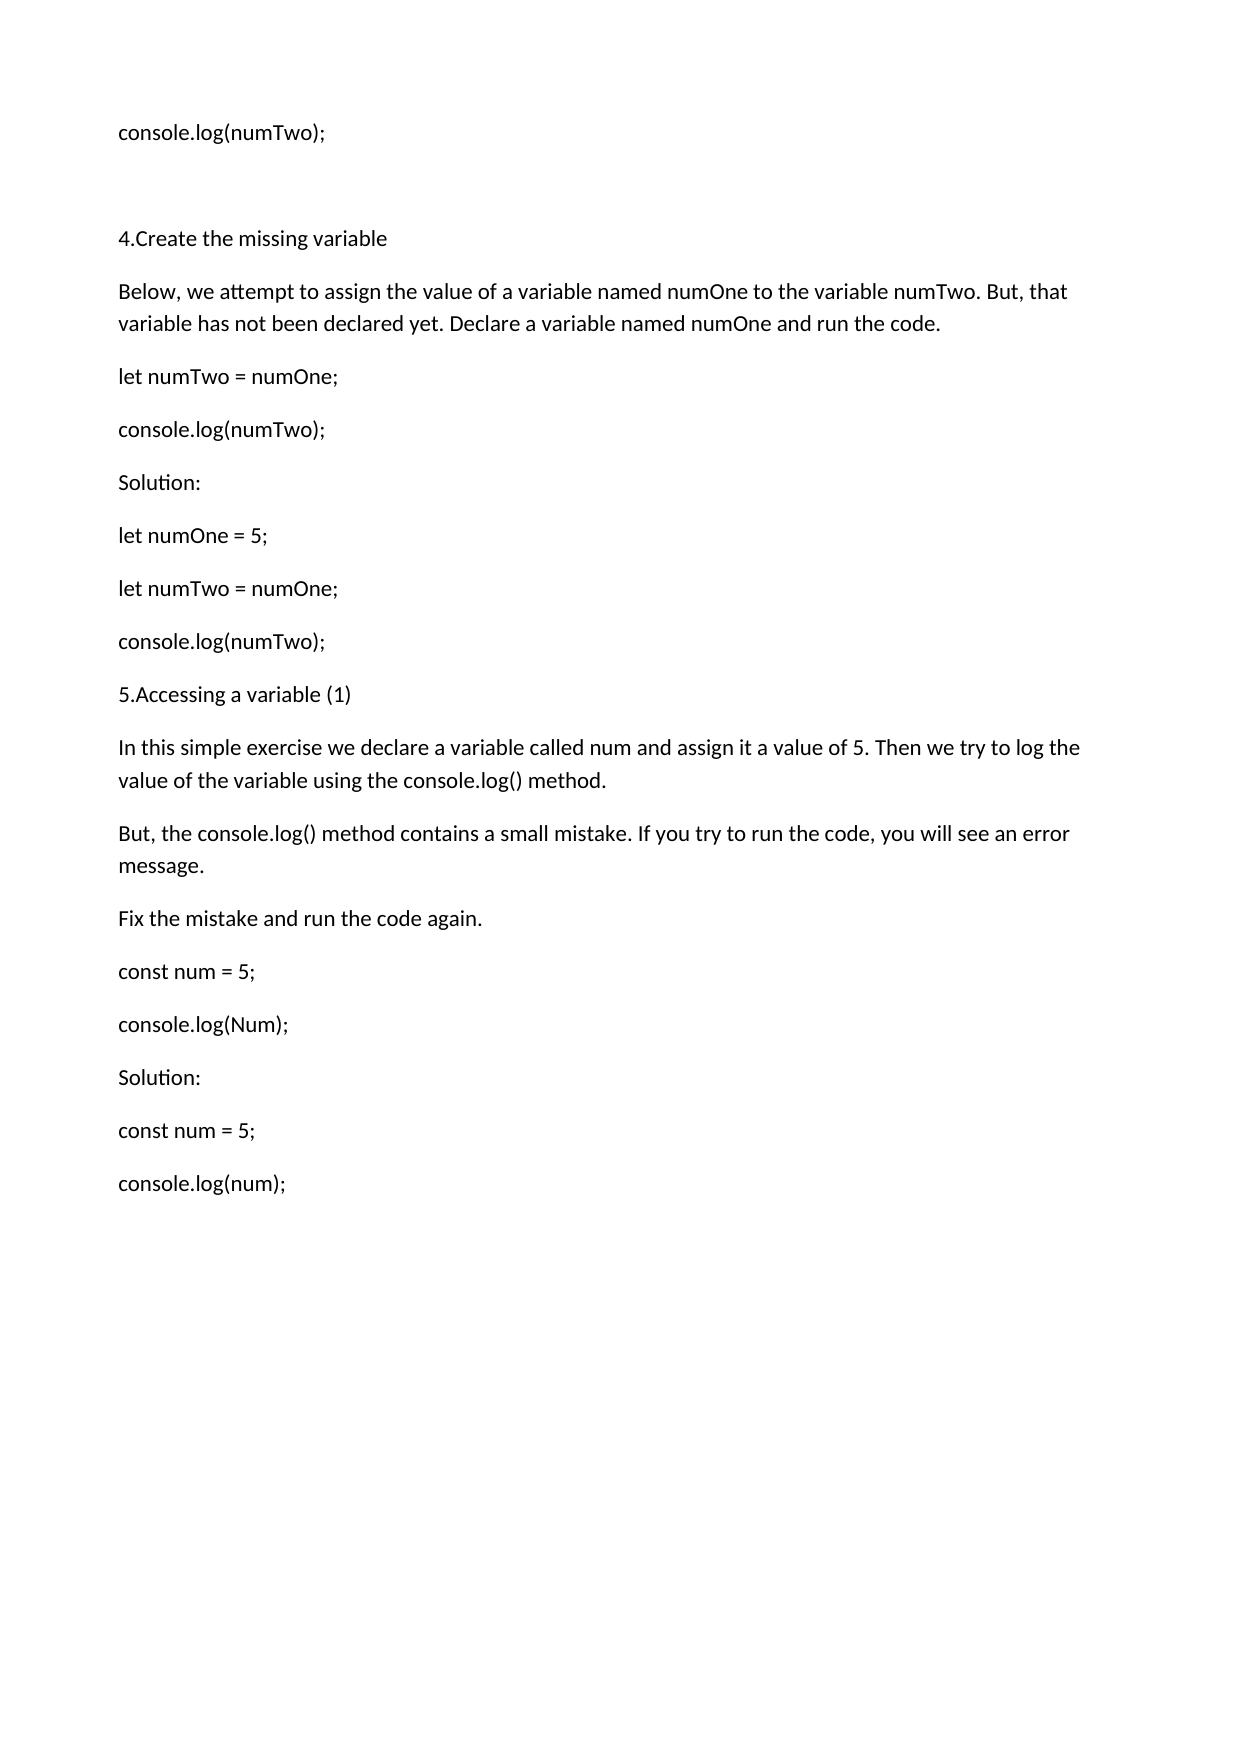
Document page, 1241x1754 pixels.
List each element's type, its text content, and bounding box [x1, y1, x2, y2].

text console.log(numTwo); [118, 415, 1122, 443]
text console.log(Num); [118, 1010, 1122, 1038]
text console.log(num); [118, 1169, 1122, 1197]
text 5.Accessing a variable (1) [118, 681, 1122, 708]
text console.log(numTwo); [118, 118, 1122, 146]
text console.log(numTwo); [118, 627, 1122, 656]
text Solution: [118, 468, 1122, 496]
text In this simple exercise we declare a variable called num and assign it a value of 5. Then we try to log the value of the variable using the console.log() method. [118, 733, 1122, 794]
text But, the console.log() method contains a small mistake. If you try to run the code, you will see an error message. [118, 819, 1122, 879]
text let numTwo = numOne; [118, 574, 1122, 602]
text 4.Create the missing variable [118, 224, 1122, 252]
text Fix the mistake and run the code again. [118, 904, 1122, 932]
text const num = 5; [118, 957, 1122, 985]
text const num = 5; [118, 1116, 1122, 1144]
text Below, we attempt to assign the value of a variable named numOne to the variable numTwo. But, that variable has not been declared yet. Declare a variable named numOne and run the code. [118, 277, 1122, 337]
text let numTwo = numOne; [118, 362, 1122, 390]
text let numOne = 5; [118, 521, 1122, 549]
text Solution: [118, 1063, 1122, 1091]
